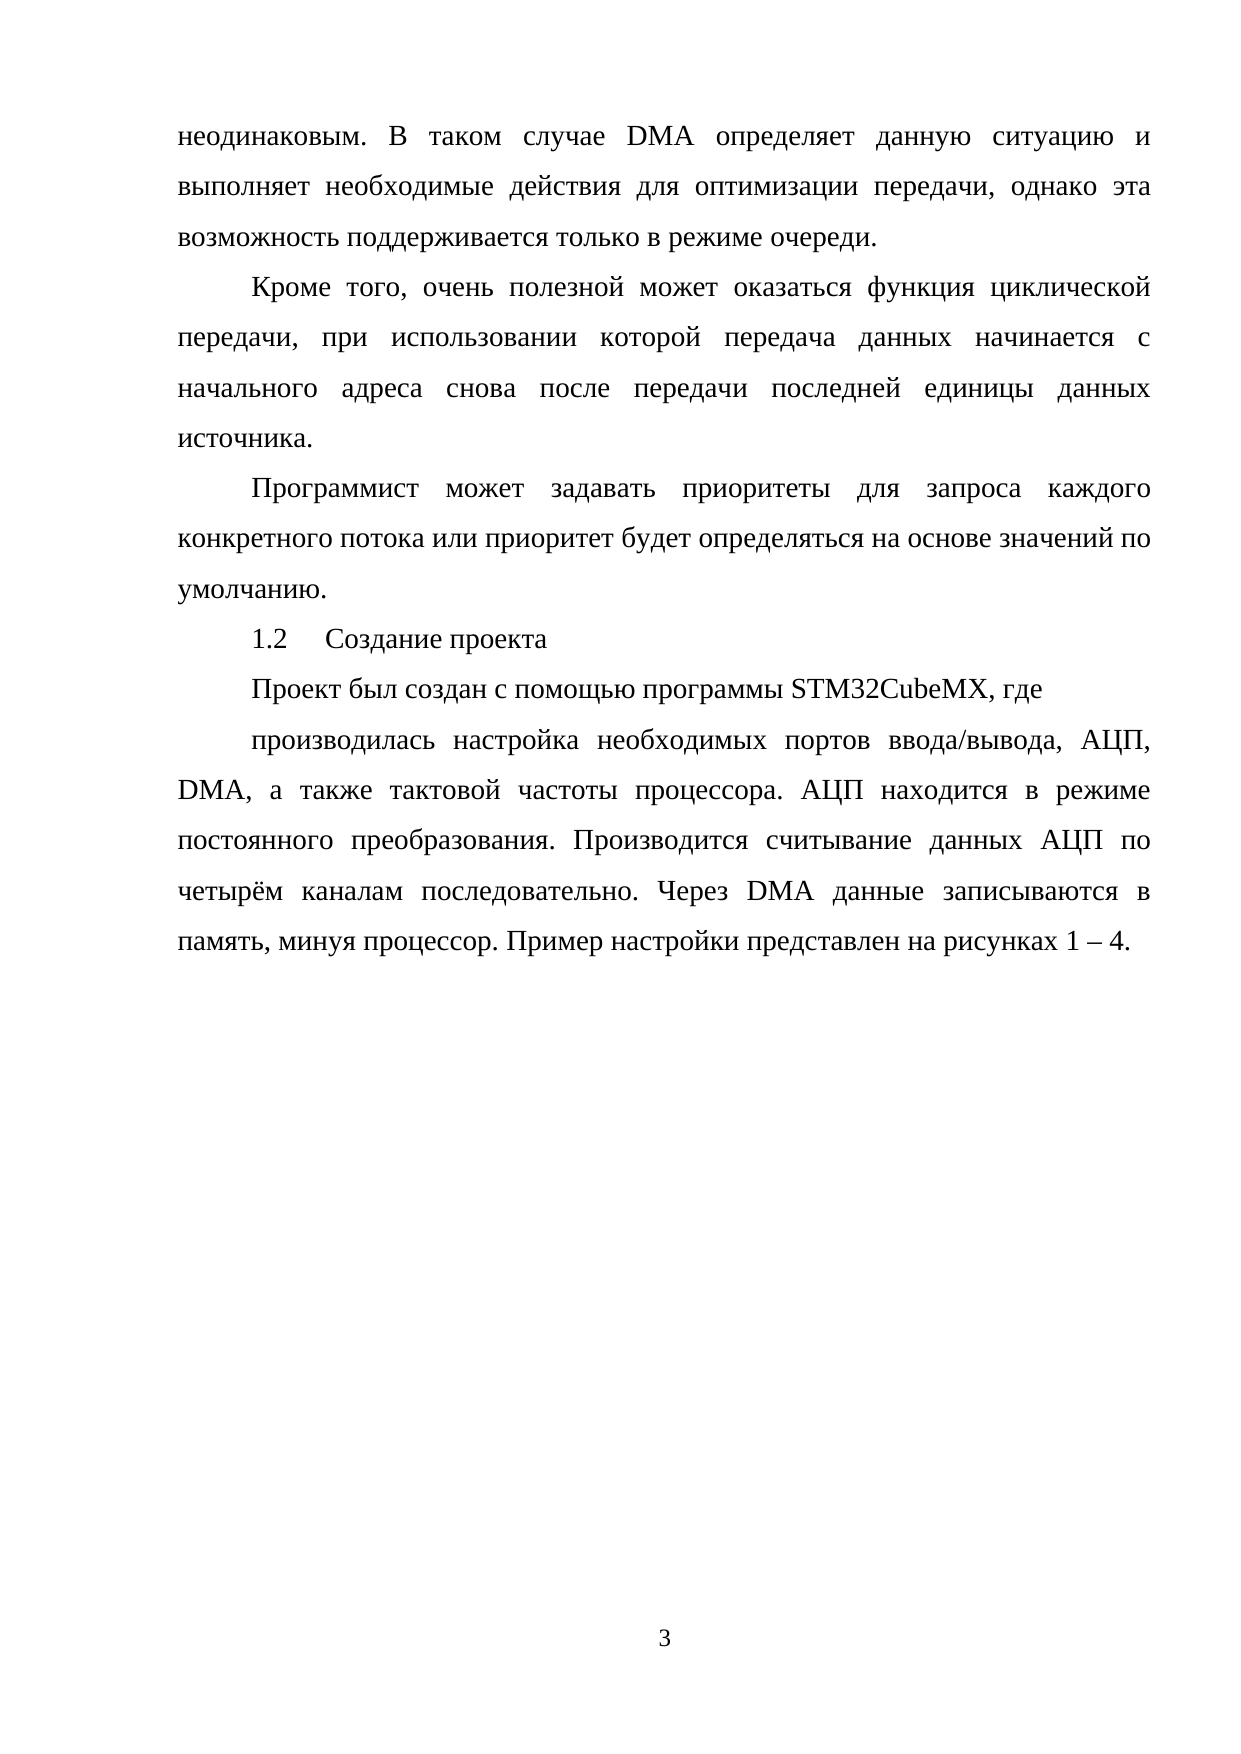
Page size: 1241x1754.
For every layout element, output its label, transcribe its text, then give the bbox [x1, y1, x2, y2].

list Создание проекта [177, 621, 1152, 655]
text Программист может задавать приоритеты для запроса каждого конкретного потока или приоритет будет определяться на основе значений по умолчанию. [177, 470, 1152, 604]
text производилась настройка необходимых портов ввода/вывода, АЦП, DMA, а также тактовой частоты процессора. АЦП находится в режиме постоянного преобразования. Производится считывание данных АЦП по четырём каналам последовательно. Через DMA данные записываются в память, минуя процессор. Пример настройки представлен на рисунках 1 – 4. [177, 722, 1152, 957]
text Проект был создан с помощью программы STM32CubeMX, где [177, 672, 1152, 705]
text Кроме того, очень полезной может оказаться функция циклической передачи, при использовании которой передача данных начинается с начального адреса снова после передачи последней единицы данных источника. [177, 269, 1152, 453]
text неодинаковым. В таком случае DMA определяет данную ситуацию и выполняет необходимые действия для оптимизации передачи, однако эта возможность поддерживается только в режиме очереди. [177, 118, 1152, 252]
